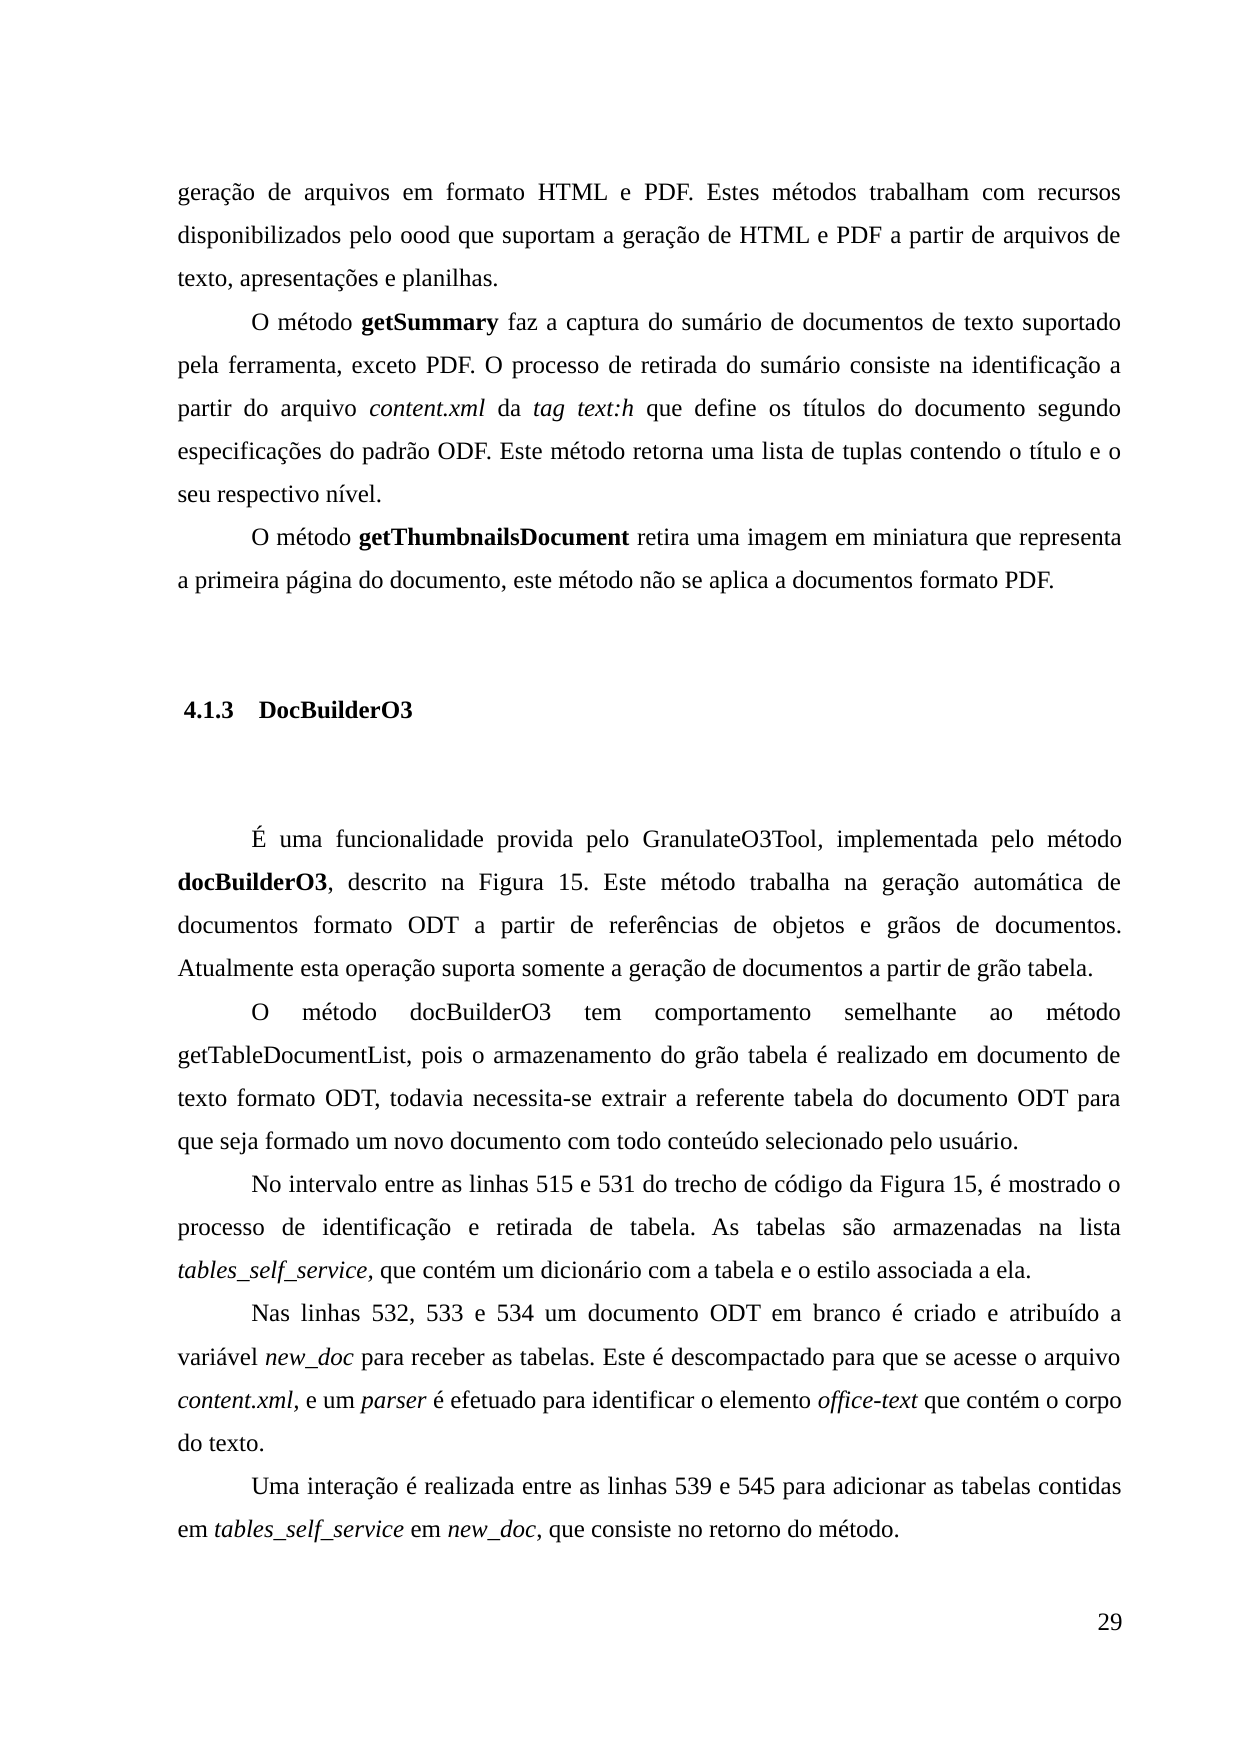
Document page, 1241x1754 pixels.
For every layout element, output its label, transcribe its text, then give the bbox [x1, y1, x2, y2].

text É uma funcionalidade provida pelo GranulateO3Tool, implementada pelo método docBuilderO3, descrito na Figura 15. Este método trabalha na geração automática de documentos formato ODT a partir de referências de objetos e grãos de documentos. Atualmente esta operação suporta somente a geração de documentos a partir de grão tabela. [177, 824, 1122, 982]
text O método docBuilderO3 tem comportamento semelhante ao método getTableDocumentList, pois o armazenamento do grão tabela é realizado em documento de texto formato ODT, todavia necessita-se extrair a referente tabela do documento ODT para que seja formado um novo documento com todo conteúdo selecionado pelo usuário. [177, 997, 1122, 1155]
text No intervalo entre as linhas 515 e 531 do trecho de código da Figura 15, é mostrado o processo de identificação e retirada de tabela. As tabelas são armazenadas na lista tables_self_service, que contém um dicionário com a tabela e o estilo associada a ela. [177, 1169, 1122, 1284]
subtitle 4.1.3 DocBuilderO3 [177, 695, 1122, 723]
text geração de arquivos em formato HTML e PDF. Estes métodos trabalham com recursos disponibilizados pelo oood que suportam a geração de HTML e PDF a partir de arquivos de texto, apresentações e planilhas. [177, 177, 1122, 292]
text O método getSummary faz a captura do sumário de documentos de texto suportado pela ferramenta, exceto PDF. O processo de retirada do sumário consiste na identificação a partir do arquivo content.xml da tag text:h que define os títulos do documento segundo especificações do padrão ODF. Este método retorna uma lista de tuplas contendo o título e o seu respectivo nível. [177, 307, 1122, 508]
text Uma interação é realizada entre as linhas 539 e 545 para adicionar as tabelas contidas em tables_self_service em new_doc, que consiste no retorno do método. [177, 1471, 1122, 1543]
text O método getThumbnailsDocument retira uma imagem em miniatura que representa a primeira página do documento, este método não se aplica a documentos formato PDF. [177, 522, 1122, 594]
text Nas linhas 532, 533 e 534 um documento ODT em branco é criado e atribuído a variável new_doc para receber as tabelas. Este é descompactado para que se acesse o arquivo content.xml, e um parser é efetuado para identificar o elemento office-text que contém o corpo do texto. [177, 1298, 1122, 1457]
